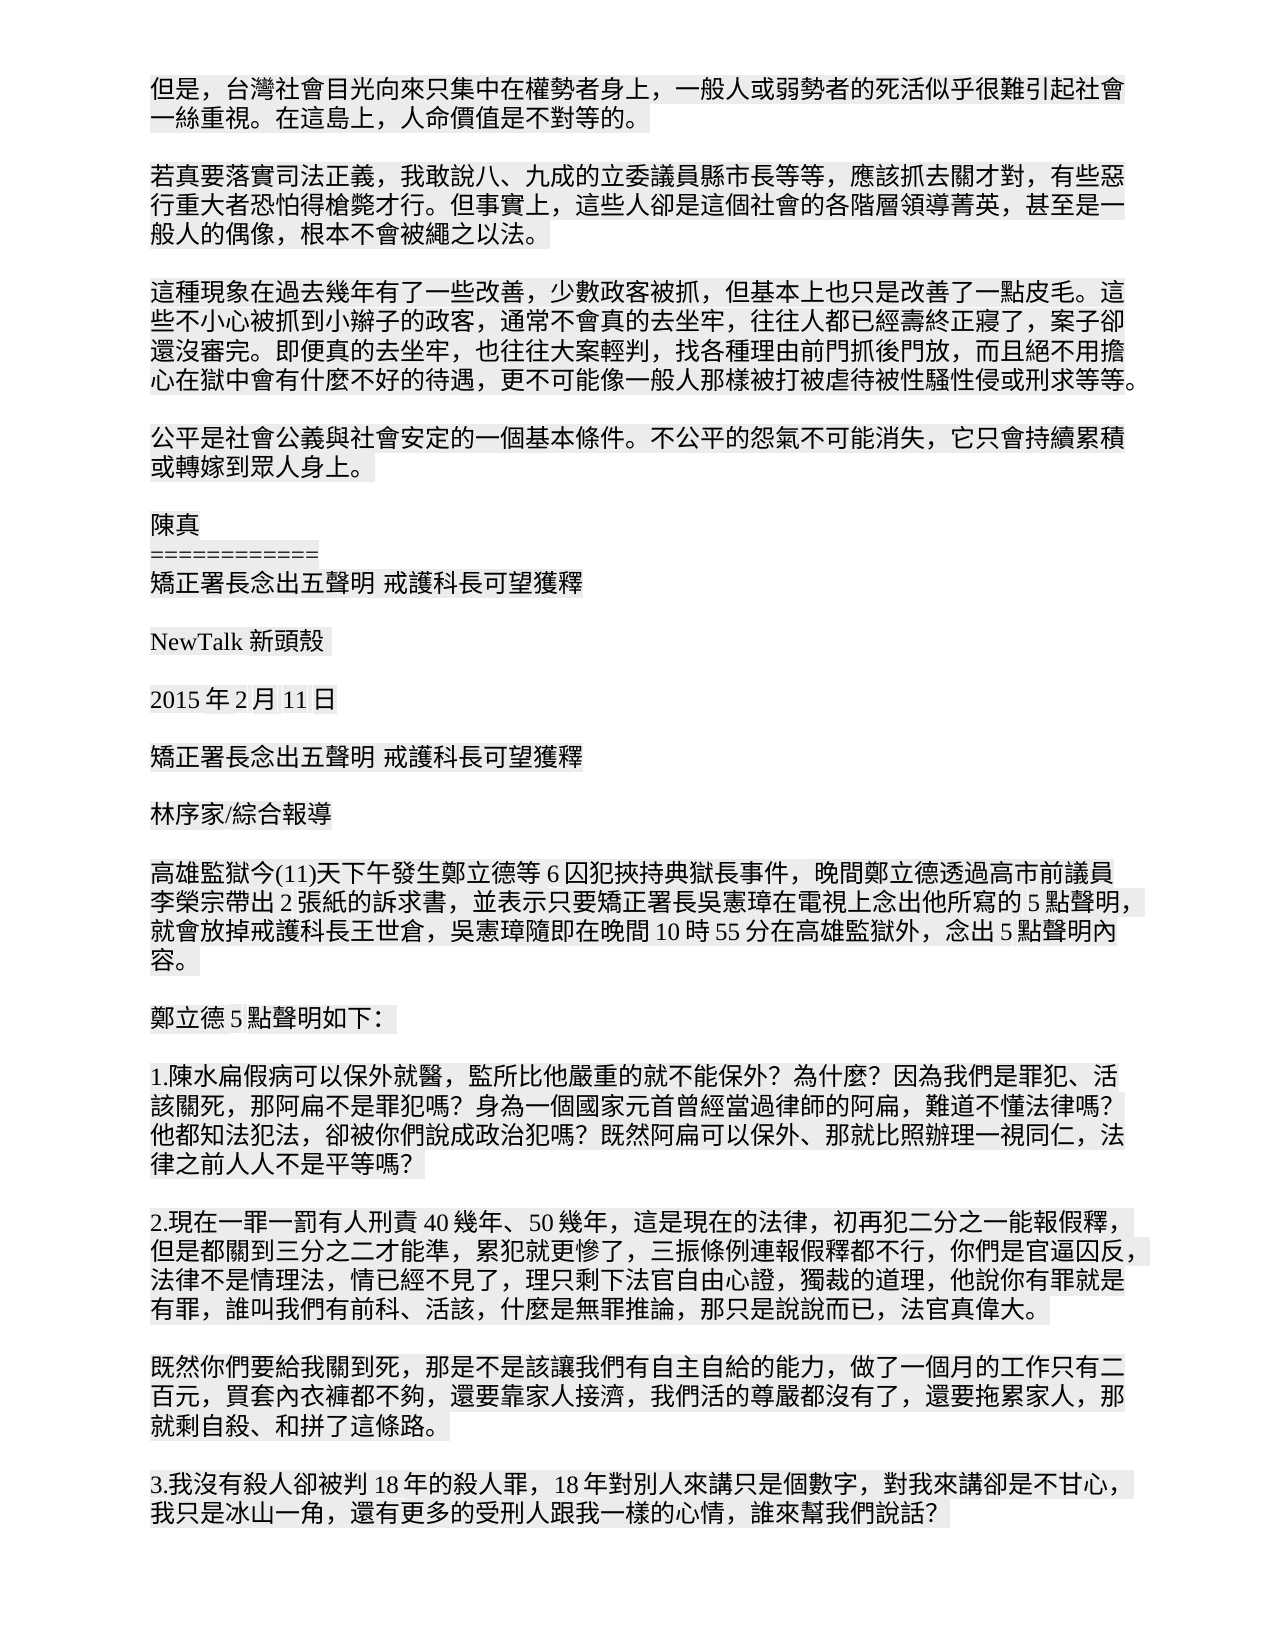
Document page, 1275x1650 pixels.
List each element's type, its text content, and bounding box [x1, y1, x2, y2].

text 這位企圖越獄的囚犯底下這些聲明，基本上於我心有戚戚焉。台灣的司法向來縱容政治人物，縱容那些扛著所謂民主、進步與正義社運招牌為所欲為卻整天喊著司法迫害的混蛋，對於一般人的基本權益卻十分輕忽而草率，落在司法手裏，有時就跟落在黑幫手裏基本上沒兩樣，很多時候是要靠運氣(而不是憑是非)，才知道下場與遭遇將會如何。 而且，越是弱勢者，越容易被重判或亂判，特別是那些家庭功能不彰、社經地位弱勢、甚且缺乏為自己辯護能力的精神病患或身心障礙者，許多時候根本就是拿他們來 "做業績"，小案大判，凡事有罪推定，任意栽贓，任意自由心證。 一旦抓進去之後，就連最基本的一些有著醫師處方證明的醫療用藥，也經常被獄方百般刁難，幾乎都不可能在獄中正常服藥及就醫，完全就是草菅人命。 但是，台灣社會目光向來只集中在權勢者身上，一般人或弱勢者的死活似乎很難引起社會一絲重視。在這島上，人命價值是不對等的。 若真要落實司法正義，我敢說八、九成的立委議員縣市長等等，應該抓去關才對，有些惡行重大者恐怕得槍斃才行。但事實上，這些人卻是這個社會的各階層領導菁英，甚至是一般人的偶像，根本不會被繩之以法。 這種現象在過去幾年有了一些改善，少數政客被抓，但基本上也只是改善了一點皮毛。這些不小心被抓到小辮子的政客，通常不會真的去坐牢，往往人都已經壽終正寢了，案子卻還沒審完。即便真的去坐牢，也往往大案輕判，找各種理由前門抓後門放，而且絕不用擔心在獄中會有什麼不好的待遇，更不可能像一般人那樣被打被虐待被性騷性侵或刑求等等。 公平是社會公義與社會安定的一個基本條件。不公平的怨氣不可能消失，它只會持續累積或轉嫁到眾人身上。 陳真 ============ 矯正署長念出五聲明 戒護科長可望獲釋 NewTalk 新頭殼 2015年2月11日 矯正署長念出五聲明 戒護科長可望獲釋 林序家/綜合報導 高雄監獄今(11)天下午發生鄭立德等6囚犯挾持典獄長事件，晚間鄭立德透過高市前議員李榮宗帶出2張紙的訴求書，並表示只要矯正署長吳憲璋在電視上念出他所寫的5點聲明，就會放掉戒護科長王世倉，吳憲璋隨即在晚間10時55分在高雄監獄外，念出5點聲明內容。 鄭立德5點聲明如下： 1.陳水扁假病可以保外就醫，監所比他嚴重的就不能保外？為什麼？因為我們是罪犯、活該關死，那阿扁不是罪犯嗎？身為一個國家元首曾經當過律師的阿扁，難道不懂法律嗎？他都知法犯法，卻被你們說成政治犯嗎？既然阿扁可以保外、那就比照辦理一視同仁，法律之前人人不是平等嗎？ 2.現在一罪一罰有人刑責40幾年、50幾年，這是現在的法律，初再犯二分之一能報假釋，但是都關到三分之二才能準，累犯就更慘了，三振條例連報假釋都不行，你們是官逼囚反，法律不是情理法，情已經不見了，理只剩下法官自由心證，獨裁的道理，他說你有罪就是有罪，誰叫我們有前科、活該，什麼是無罪推論，那只是說說而已，法官真偉大。 既然你們要給我關到死，那是不是該讓我們有自主自給的能力，做了一個月的工作只有二百元，買套內衣褲都不夠，還要靠家人接濟，我們活的尊嚴都沒有了，還要拖累家人，那就剩自殺、和拼了這條路。 3.我沒有殺人卻被判18年的殺人罪，18年對別人來講只是個數字，對我來講卻是不甘心，我只是冰山一角，還有更多的受刑人跟我一樣的心情，誰來幫我們說話？ 4.馬英九你雖然不是個好的總統，但你卻是一個很好的法務部長，在你還有能力之前，救救這些受刑人吧，謝謝您。 5.三振法案該改一改了，給人一點希望好嗎。減刑為什麼只減微罪，重罪不減，你們是鼓勵大家做小偷、搞詐騙嗎？即然要減為什麼不能一視同仁嗎？講難聽點，不是都是罪犯嗎？ 據悉，李榮宗轉述6人說法，表達他們不想傷人，但如有必要，會自我了結。 法務部矯正署長吳憲璋、南部地區典獄長全都到現場坐鎮，穩定囚情，據了解，目前鄭立德等6人挾持陳世志、王世倉，仍被困在特定地區，也回不去舍房，高雄監獄其他戒護區目前仍囚情穩定。 [150, 75, 1125, 1557]
